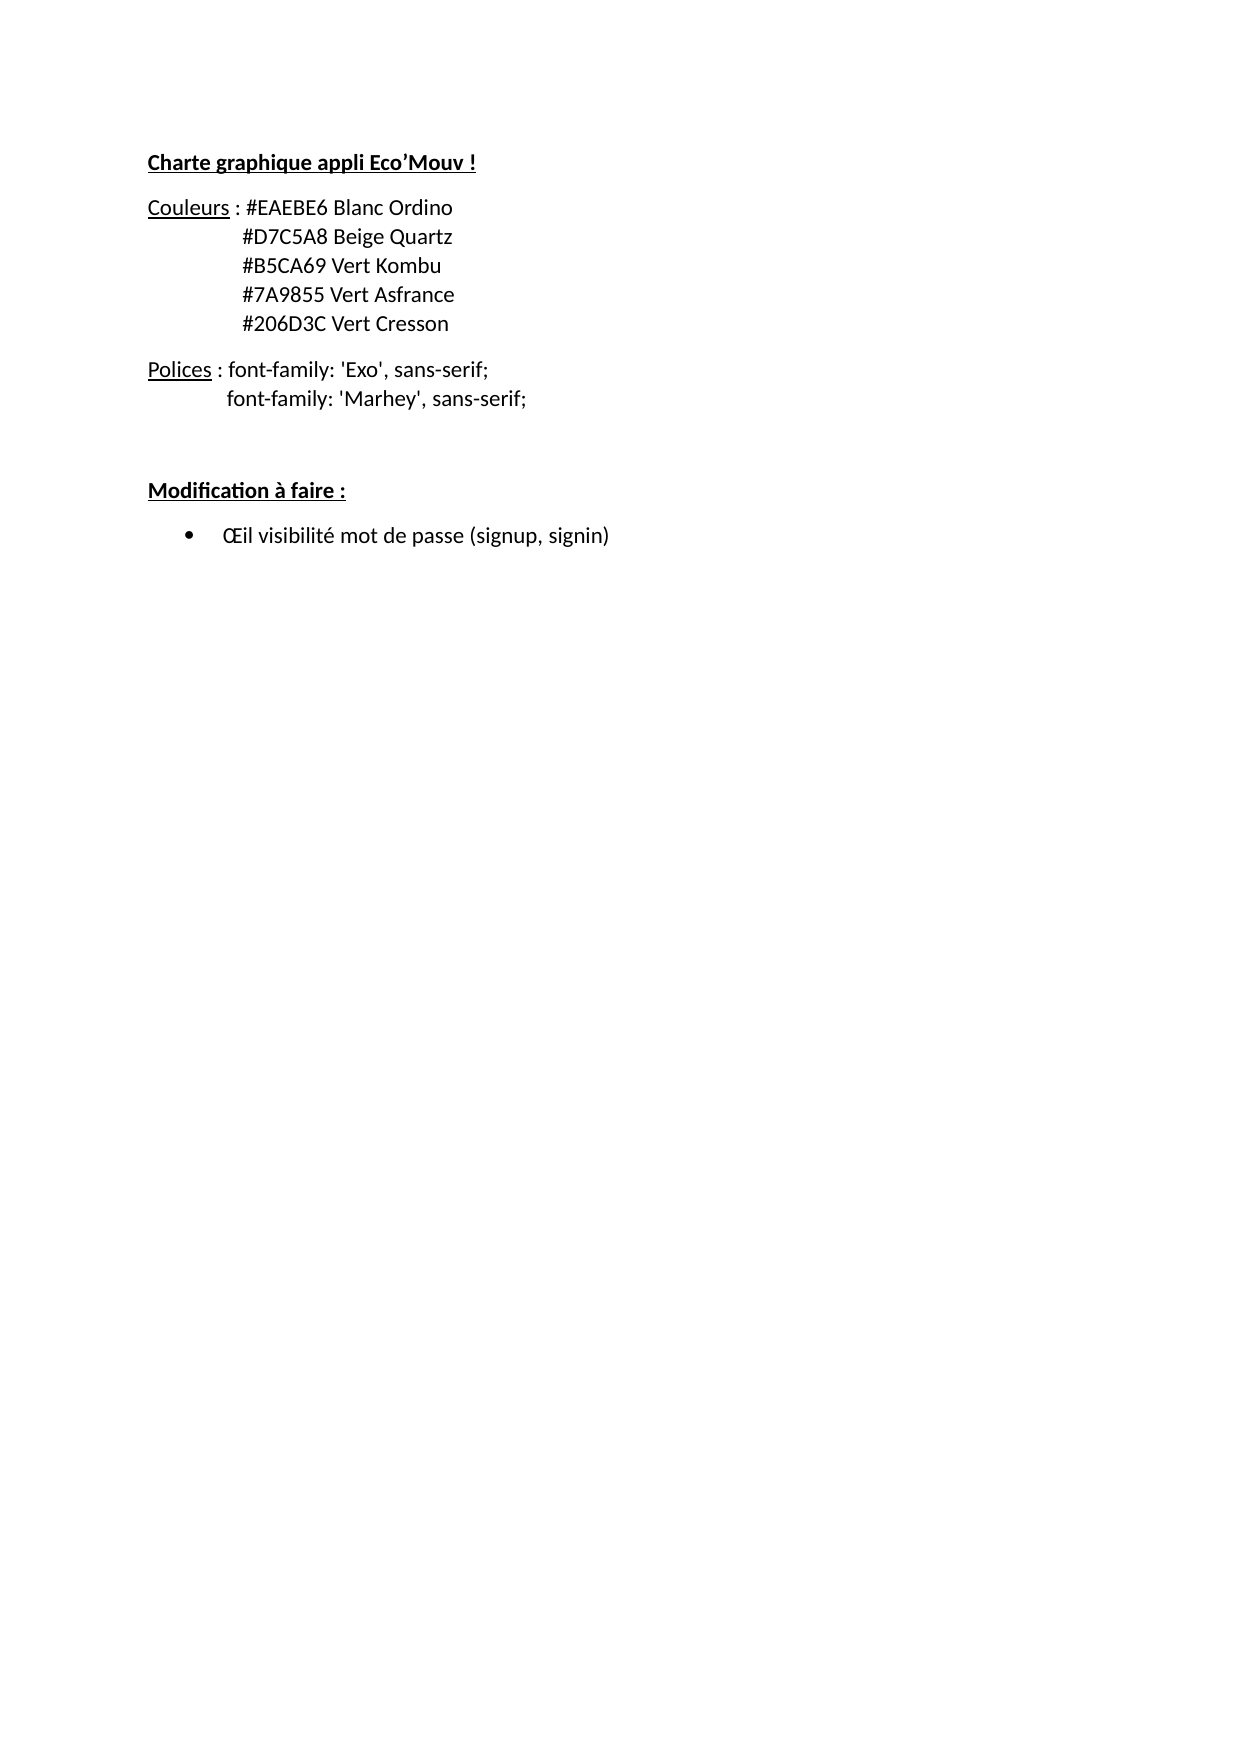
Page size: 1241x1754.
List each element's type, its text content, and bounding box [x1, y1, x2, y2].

text Polices : font-family: 'Exo', sans-serif; font-family: 'Marhey', sans-serif; [148, 355, 1093, 412]
text Charte graphique appli Eco’Mouv ! [148, 148, 1093, 176]
list Œil visibilité mot de passe (signup, signin) [185, 522, 1093, 549]
text Modification à faire : [148, 476, 1093, 504]
text Couleurs : #EAEBE6 Blanc Ordino #D7C5A8 Beige Quartz #B5CA69 Vert Kombu #7A9855 Vert Asfrance #206D3C Vert Cresson [148, 193, 1093, 338]
